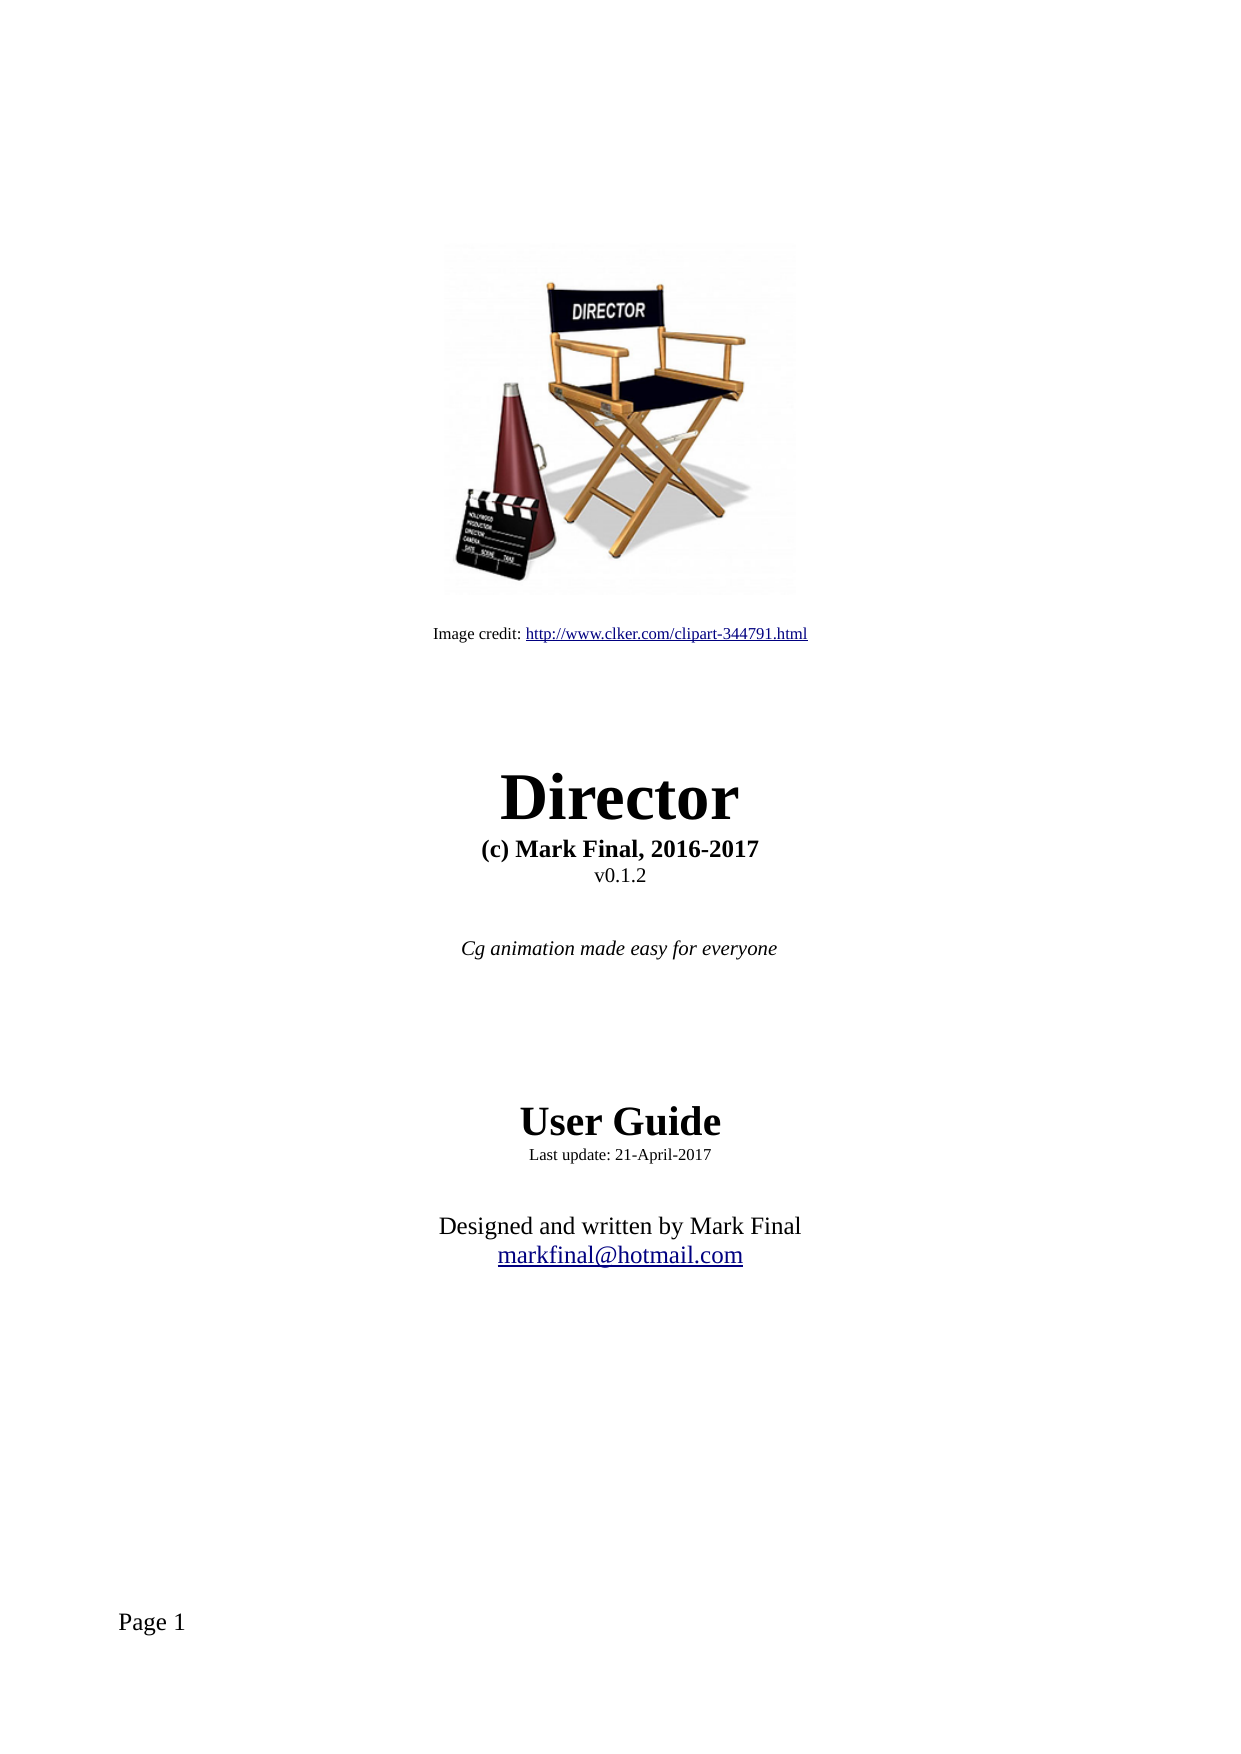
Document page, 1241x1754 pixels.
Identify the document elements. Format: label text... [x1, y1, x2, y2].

text (c) Mark Final, 2016-2017 [118, 834, 1122, 863]
text markfinal@hotmail.com [118, 1240, 1122, 1269]
picture [444, 243, 796, 595]
text Director [118, 758, 1122, 834]
text v0.1.2 [118, 863, 1122, 887]
text Designed and written by Mark Final [118, 1211, 1122, 1240]
text Image credit: http://www.clker.com/clipart-344791.html [118, 623, 1122, 643]
text User Guide [118, 1096, 1122, 1144]
text Cg animation made easy for everyone [118, 936, 1122, 960]
text Last update: 21-April-2017 [118, 1144, 1122, 1163]
